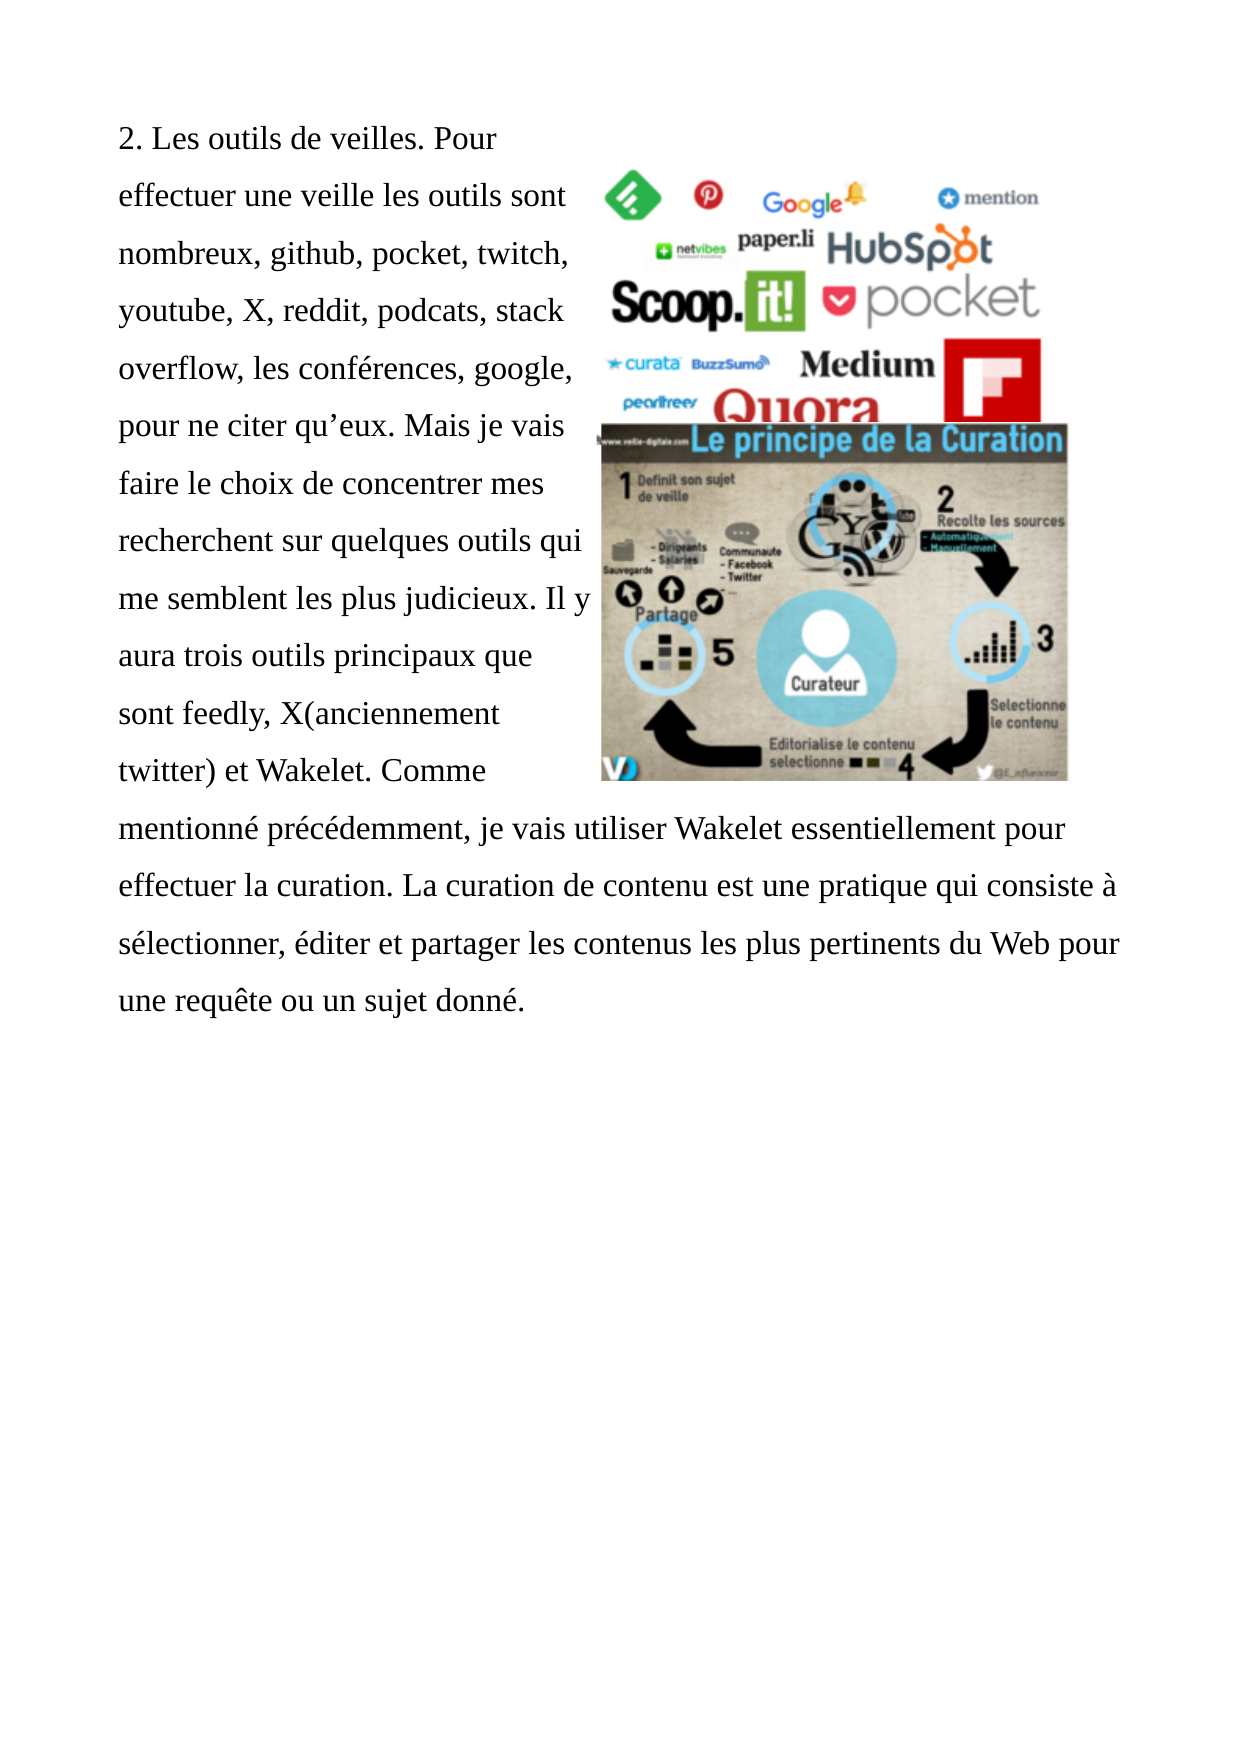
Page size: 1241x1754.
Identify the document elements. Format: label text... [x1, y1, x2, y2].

text sont feedly, X(anciennement twitter) et Wakelet. Comme mentionné précédemment, je vais utiliser Wakelet essentiellement pour effectuer la curation. La curation de contenu est une pratique qui consiste à sélectionner, éditer et partager les contenus les plus pertinents du Web pour une requête ou un sujet donné. [118, 693, 1122, 1019]
text 2. Les outils de veilles. Pour effectuer une veille les outils sont nombreux, github, pocket, twitch, youtube, X, reddit, podcats, stack overflow, les conférences, google, pour ne citer qu’eux. Mais je vais faire le choix de concentrer mes recherchent sur quelques outils qui me semblent les plus judicieux. Il y aura trois outils principaux que [118, 118, 1122, 674]
picture [596, 136, 1070, 781]
